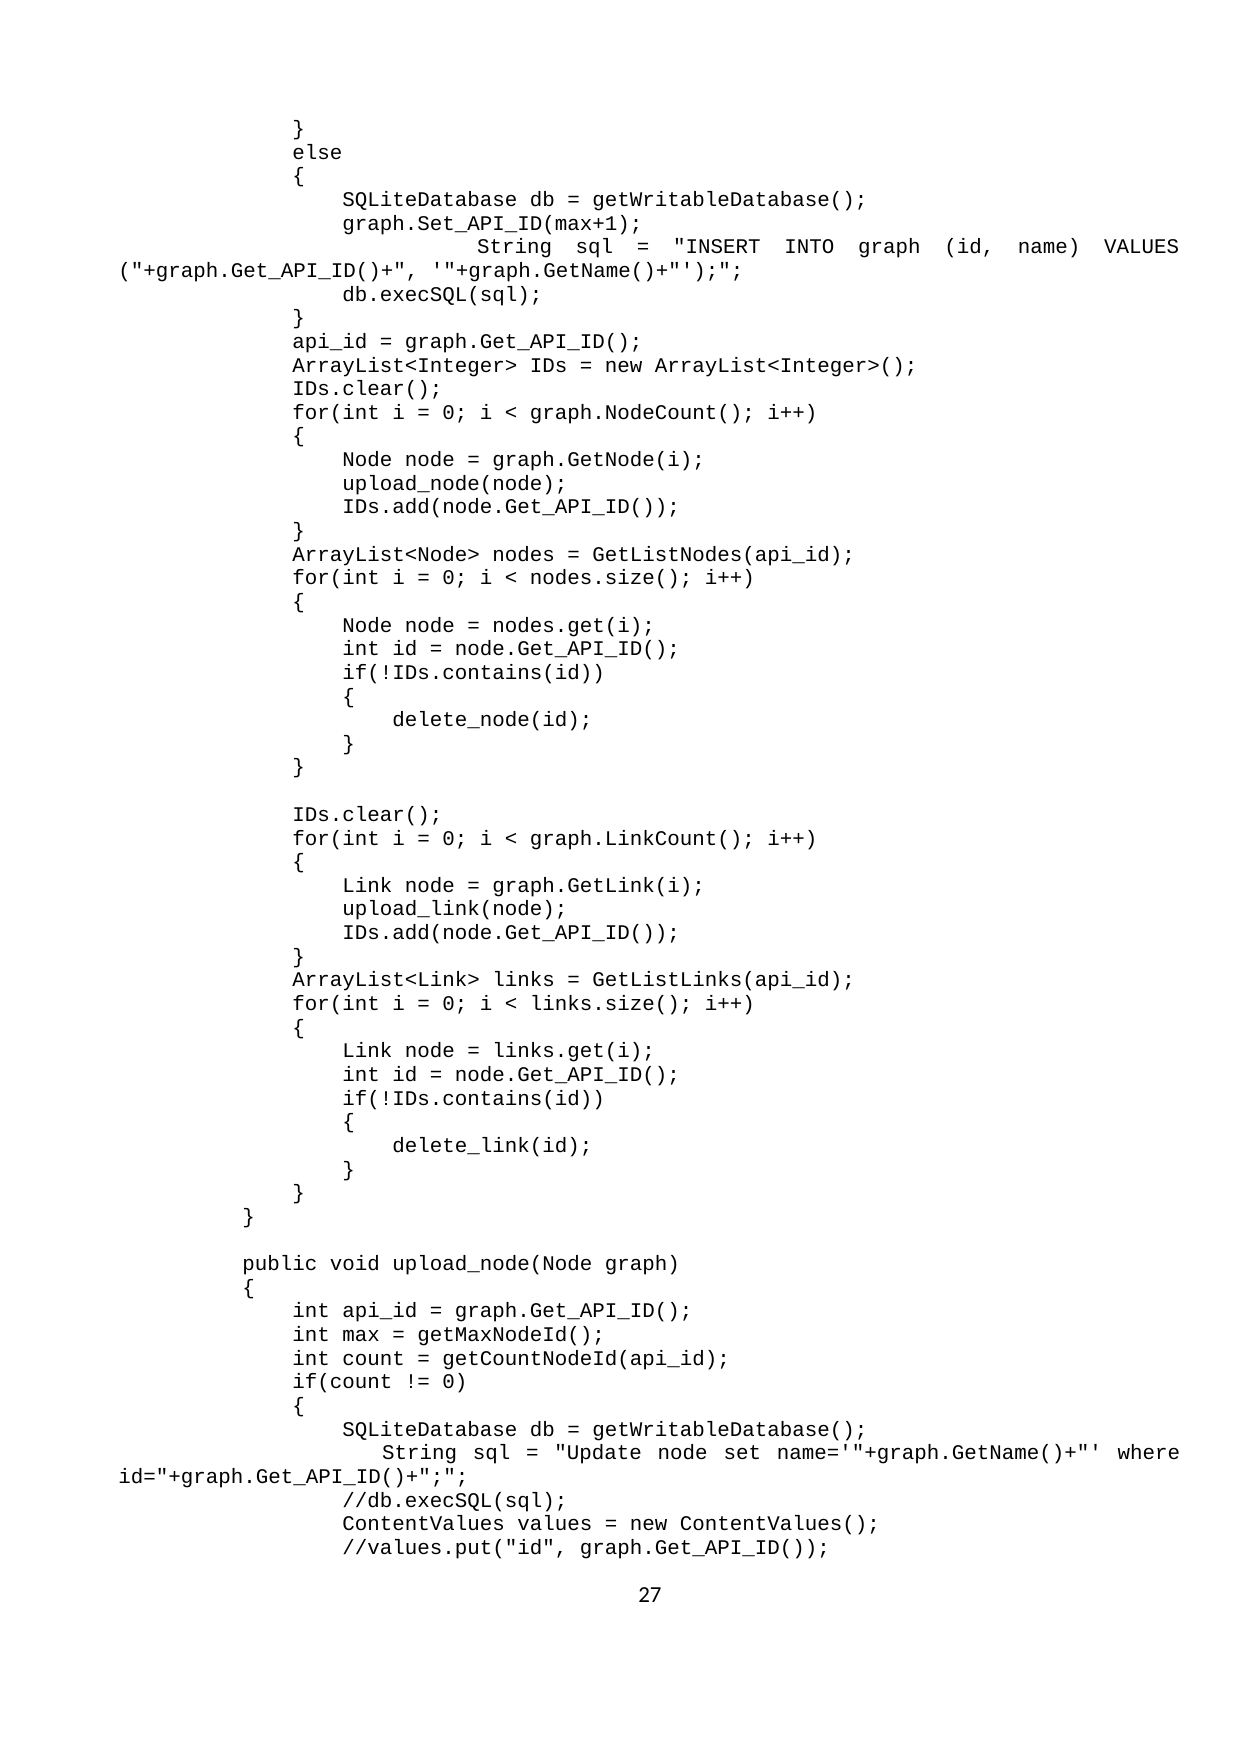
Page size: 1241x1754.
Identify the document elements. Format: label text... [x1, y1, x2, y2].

text } [118, 757, 1181, 780]
text for(int i = 0; i < links.size(); i++) [118, 993, 1181, 1017]
text for(int i = 0; i < nodes.size(); i++) [118, 567, 1181, 591]
text int id = node.Get_API_ID(); [118, 1064, 1181, 1088]
text delete_link(id); [118, 1135, 1181, 1158]
text IDs.add(node.Get_API_ID()); [118, 496, 1181, 520]
text ArrayList<Node> nodes = GetListNodes(api_id); [118, 544, 1181, 567]
text if(!IDs.contains(id)) [118, 1088, 1181, 1111]
text graph.Set_API_ID(max+1); [118, 213, 1181, 236]
text { [118, 591, 1181, 615]
text upload_node(node); [118, 473, 1181, 496]
text { [118, 1017, 1181, 1040]
text IDs.add(node.Get_API_ID()); [118, 922, 1181, 946]
text ArrayList<Link> links = GetListLinks(api_id); [118, 969, 1181, 993]
text Node node = nodes.get(i); [118, 615, 1181, 638]
text for(int i = 0; i < graph.NodeCount(); i++) [118, 402, 1181, 426]
text } [118, 1182, 1181, 1206]
text } [118, 520, 1181, 544]
text } [118, 1206, 1181, 1229]
text ArrayList<Integer> IDs = new ArrayList<Integer>(); [118, 354, 1181, 378]
text else [118, 142, 1181, 165]
text Link node = graph.GetLink(i); [118, 875, 1181, 898]
text SQLiteDatabase db = getWritableDatabase(); [118, 1419, 1181, 1442]
text int count = getCountNodeId(api_id); [118, 1348, 1181, 1371]
text String sql = "Update node set name='"+graph.GetName()+"' where id="+graph.Get_API_ID()+";"; [118, 1442, 1181, 1489]
text public void upload_node(Node graph) [118, 1253, 1181, 1277]
text { [118, 426, 1181, 449]
text Link node = links.get(i); [118, 1040, 1181, 1064]
text { [118, 165, 1181, 189]
text } [118, 1158, 1181, 1182]
text } [118, 307, 1181, 331]
text String sql = "INSERT INTO graph (id, name) VALUES ("+graph.Get_API_ID()+", '"+graph.GetName()+"');"; [118, 236, 1181, 284]
text int id = node.Get_API_ID(); [118, 638, 1181, 662]
text delete_node(id); [118, 709, 1181, 733]
text { [118, 1277, 1181, 1300]
text } [118, 733, 1181, 757]
text db.execSQL(sql); [118, 284, 1181, 307]
text int max = getMaxNodeId(); [118, 1324, 1181, 1348]
text int api_id = graph.Get_API_ID(); [118, 1300, 1181, 1324]
text Node node = graph.GetNode(i); [118, 449, 1181, 473]
text { [118, 686, 1181, 709]
text { [118, 1395, 1181, 1419]
text //db.execSQL(sql); [118, 1489, 1181, 1513]
text upload_link(node); [118, 898, 1181, 922]
text //values.put("id", graph.Get_API_ID()); [118, 1537, 1181, 1561]
text SQLiteDatabase db = getWritableDatabase(); [118, 189, 1181, 213]
text IDs.clear(); [118, 804, 1181, 827]
text for(int i = 0; i < graph.LinkCount(); i++) [118, 827, 1181, 851]
text if(count != 0) [118, 1371, 1181, 1395]
text } [118, 118, 1181, 142]
text if(!IDs.contains(id)) [118, 662, 1181, 686]
text } [118, 946, 1181, 969]
text ContentValues values = new ContentValues(); [118, 1513, 1181, 1537]
text api_id = graph.Get_API_ID(); [118, 331, 1181, 354]
text IDs.clear(); [118, 378, 1181, 402]
text { [118, 1111, 1181, 1135]
text { [118, 851, 1181, 875]
